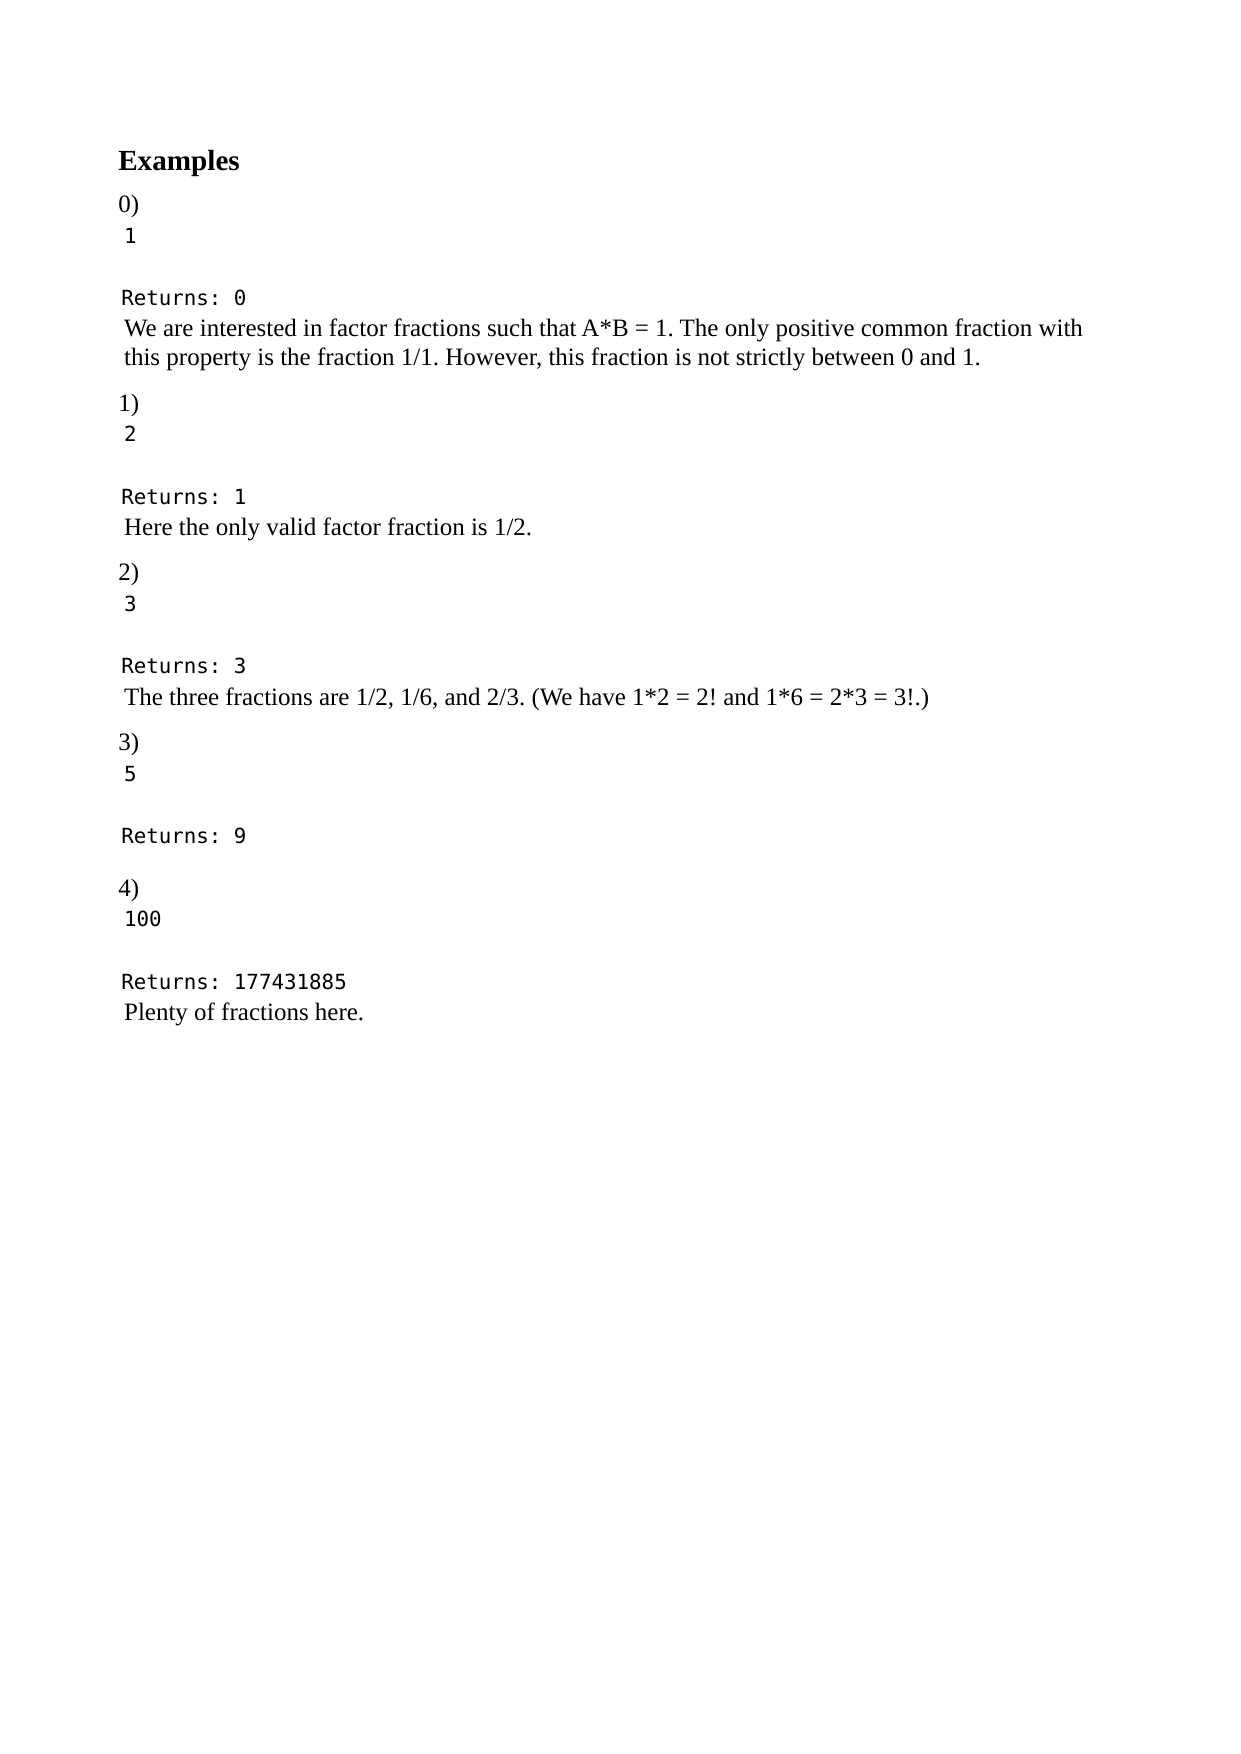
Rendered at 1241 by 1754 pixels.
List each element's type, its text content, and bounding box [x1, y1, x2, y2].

table_header 3 [121, 589, 151, 648]
table_header 100 [121, 904, 176, 964]
table_cell Returns: 177431885 [118, 967, 387, 1032]
table_cell [118, 862, 261, 873]
table_cell Returns: 0 [118, 284, 1122, 377]
table_cell Returns: 9 [118, 821, 261, 862]
table_header Here the only valid factor fraction is 1/2. [121, 509, 539, 544]
table_header [118, 586, 948, 652]
table_cell [118, 547, 552, 557]
text 0) [118, 189, 1122, 218]
table_header [118, 218, 1122, 283]
table_header [118, 756, 261, 821]
text 2) [118, 557, 1122, 586]
table_header [118, 901, 387, 967]
text 1) [118, 388, 1122, 416]
table_header We are interested in factor fractions such that A*B = 1. The only positive common fraction with this property is the fraction 1/1. However, this fraction is not strictly between 0 and 1. [121, 311, 1119, 374]
table_cell [118, 377, 1122, 388]
text 4) [118, 873, 1122, 901]
table_header The three fractions are 1/2, 1/6, and 2/3. (We have 1*2 = 2! and 1*6 = 2*3 = 3!.) [121, 679, 936, 713]
table_header 5 [121, 759, 151, 818]
table_header [121, 849, 139, 859]
table_header [118, 416, 552, 482]
table_cell [118, 1032, 387, 1042]
table_header Plenty of fractions here. [121, 994, 375, 1029]
table_cell Returns: 1 [118, 482, 552, 547]
text 3) [118, 727, 1122, 756]
table_cell [118, 716, 948, 727]
table_header 2 [121, 419, 151, 479]
table_cell Returns: 3 [118, 652, 948, 716]
subtitle Examples [118, 143, 1122, 177]
table_header 1 [121, 221, 151, 280]
